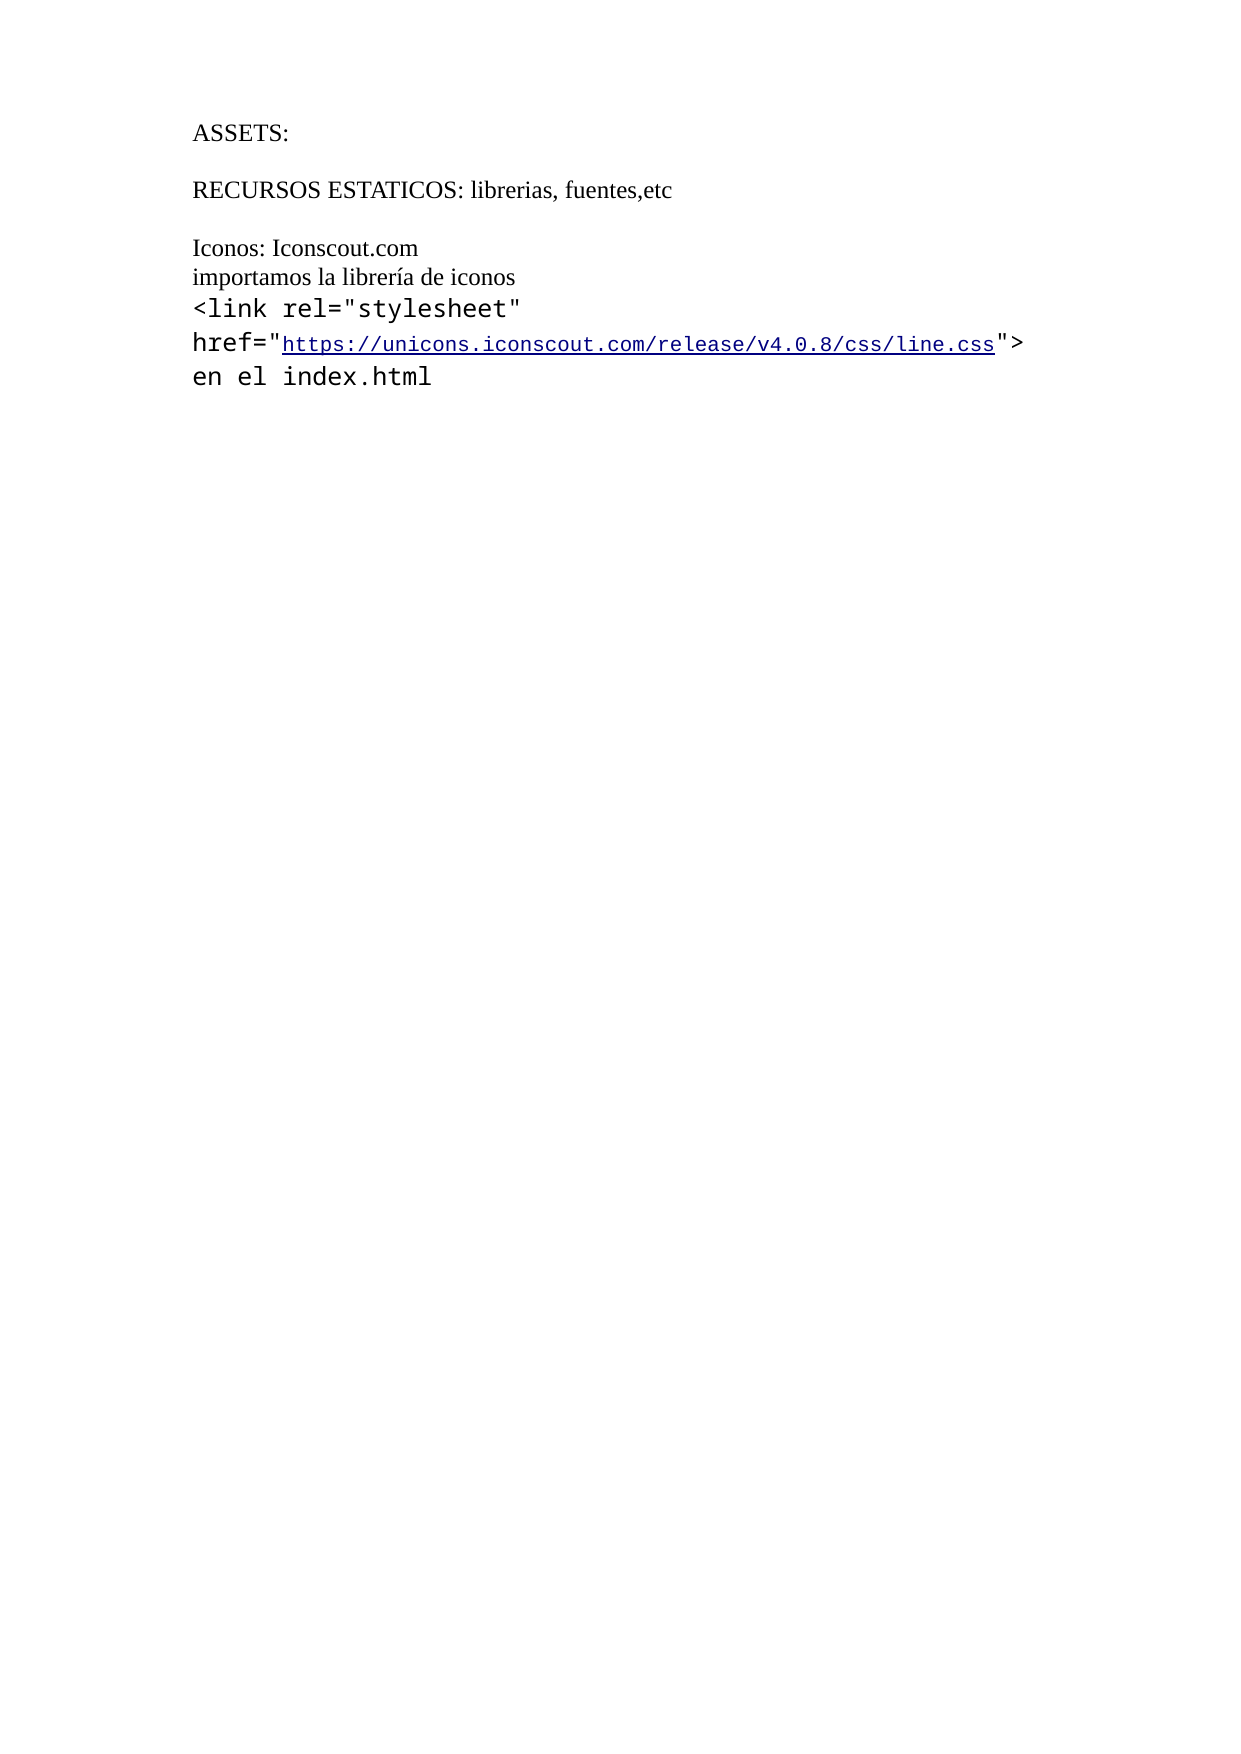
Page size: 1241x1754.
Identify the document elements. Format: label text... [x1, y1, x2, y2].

text ASSETS: [192, 118, 1122, 147]
text importamos la librería de iconos [192, 262, 1122, 291]
text en el index.html [192, 359, 1122, 393]
text Iconos: Iconscout.com [192, 233, 1122, 262]
text RECURSOS ESTATICOS: librerias, fuentes,etc [192, 176, 1122, 204]
text <link rel="stylesheet" href="https://unicons.iconscout.com/release/v4.0.8/css/line.css"> [192, 291, 1122, 359]
